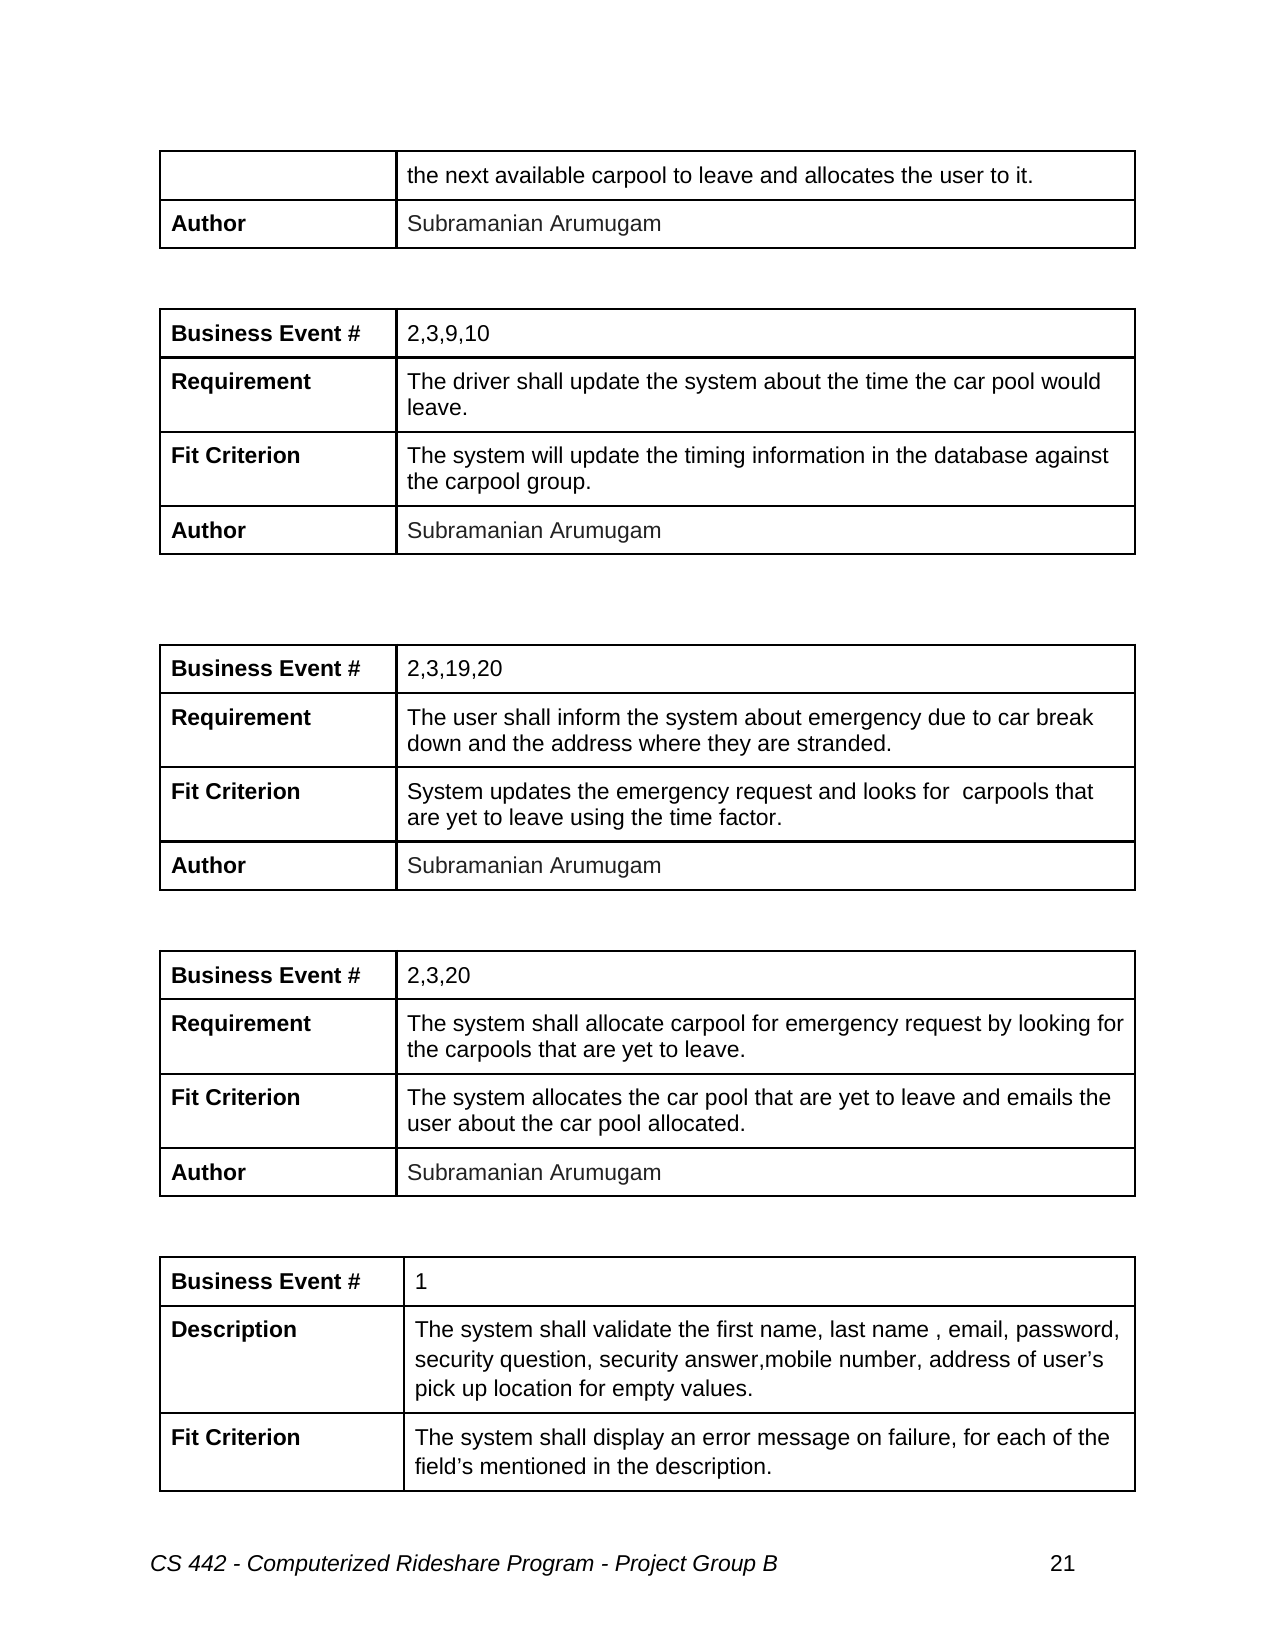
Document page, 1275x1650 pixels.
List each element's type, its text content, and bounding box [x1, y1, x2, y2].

table_cell [161, 152, 395, 198]
table_header 2,3,19,20 [398, 646, 1134, 692]
table_cell The system shall display an error message on failure, for each of the field’s mentioned in the description. [405, 1414, 1134, 1490]
table_header 2,3,20 [398, 952, 1134, 998]
table_cell Subramanian Arumugam [398, 201, 1134, 247]
table_cell Author [161, 1149, 395, 1195]
table_header Business Event # [161, 1258, 403, 1304]
table_cell The driver shall update the system about the time the car pool would leave. [398, 359, 1134, 431]
table_header Business Event # [161, 310, 395, 356]
table_header 2,3,9,10 [398, 310, 1134, 356]
table_cell Fit Criterion [161, 1075, 395, 1147]
table_cell Description [161, 1307, 403, 1412]
table_cell System updates the emergency request and looks for carpools that are yet to leave using the time factor. [398, 768, 1134, 840]
table_cell The system shall allocate carpool for emergency request by looking for the carpools that are yet to leave. [398, 1000, 1134, 1072]
table_cell The user shall inform the system about emergency due to car break down and the address where they are stranded. [398, 694, 1134, 766]
table_cell Subramanian Arumugam [398, 507, 1134, 553]
table_cell The system will update the timing information in the database against the carpool group. [398, 433, 1134, 505]
table_cell Fit Criterion [161, 433, 395, 505]
table_cell The system allocates the car pool that are yet to leave and emails the user about the car pool allocated. [398, 1075, 1134, 1147]
table_header 1 [405, 1258, 1134, 1304]
table_header Business Event # [161, 646, 395, 692]
table_cell Requirement [161, 1000, 395, 1072]
table_cell Subramanian Arumugam [398, 843, 1134, 889]
table_header Business Event # [161, 952, 395, 998]
table_cell the next available carpool to leave and allocates the user to it. [398, 152, 1134, 198]
table_cell Subramanian Arumugam [398, 1149, 1134, 1195]
table_cell Requirement [161, 359, 395, 431]
table_cell The system shall validate the first name, last name , email, password, security question, security answer,mobile number, address of user’s pick up location for empty values. [405, 1307, 1134, 1412]
table_cell Fit Criterion [161, 1414, 403, 1490]
table_cell Author [161, 507, 395, 553]
table_cell Author [161, 843, 395, 889]
table_cell Fit Criterion [161, 768, 395, 840]
table_cell Author [161, 201, 395, 247]
table_cell Requirement [161, 694, 395, 766]
